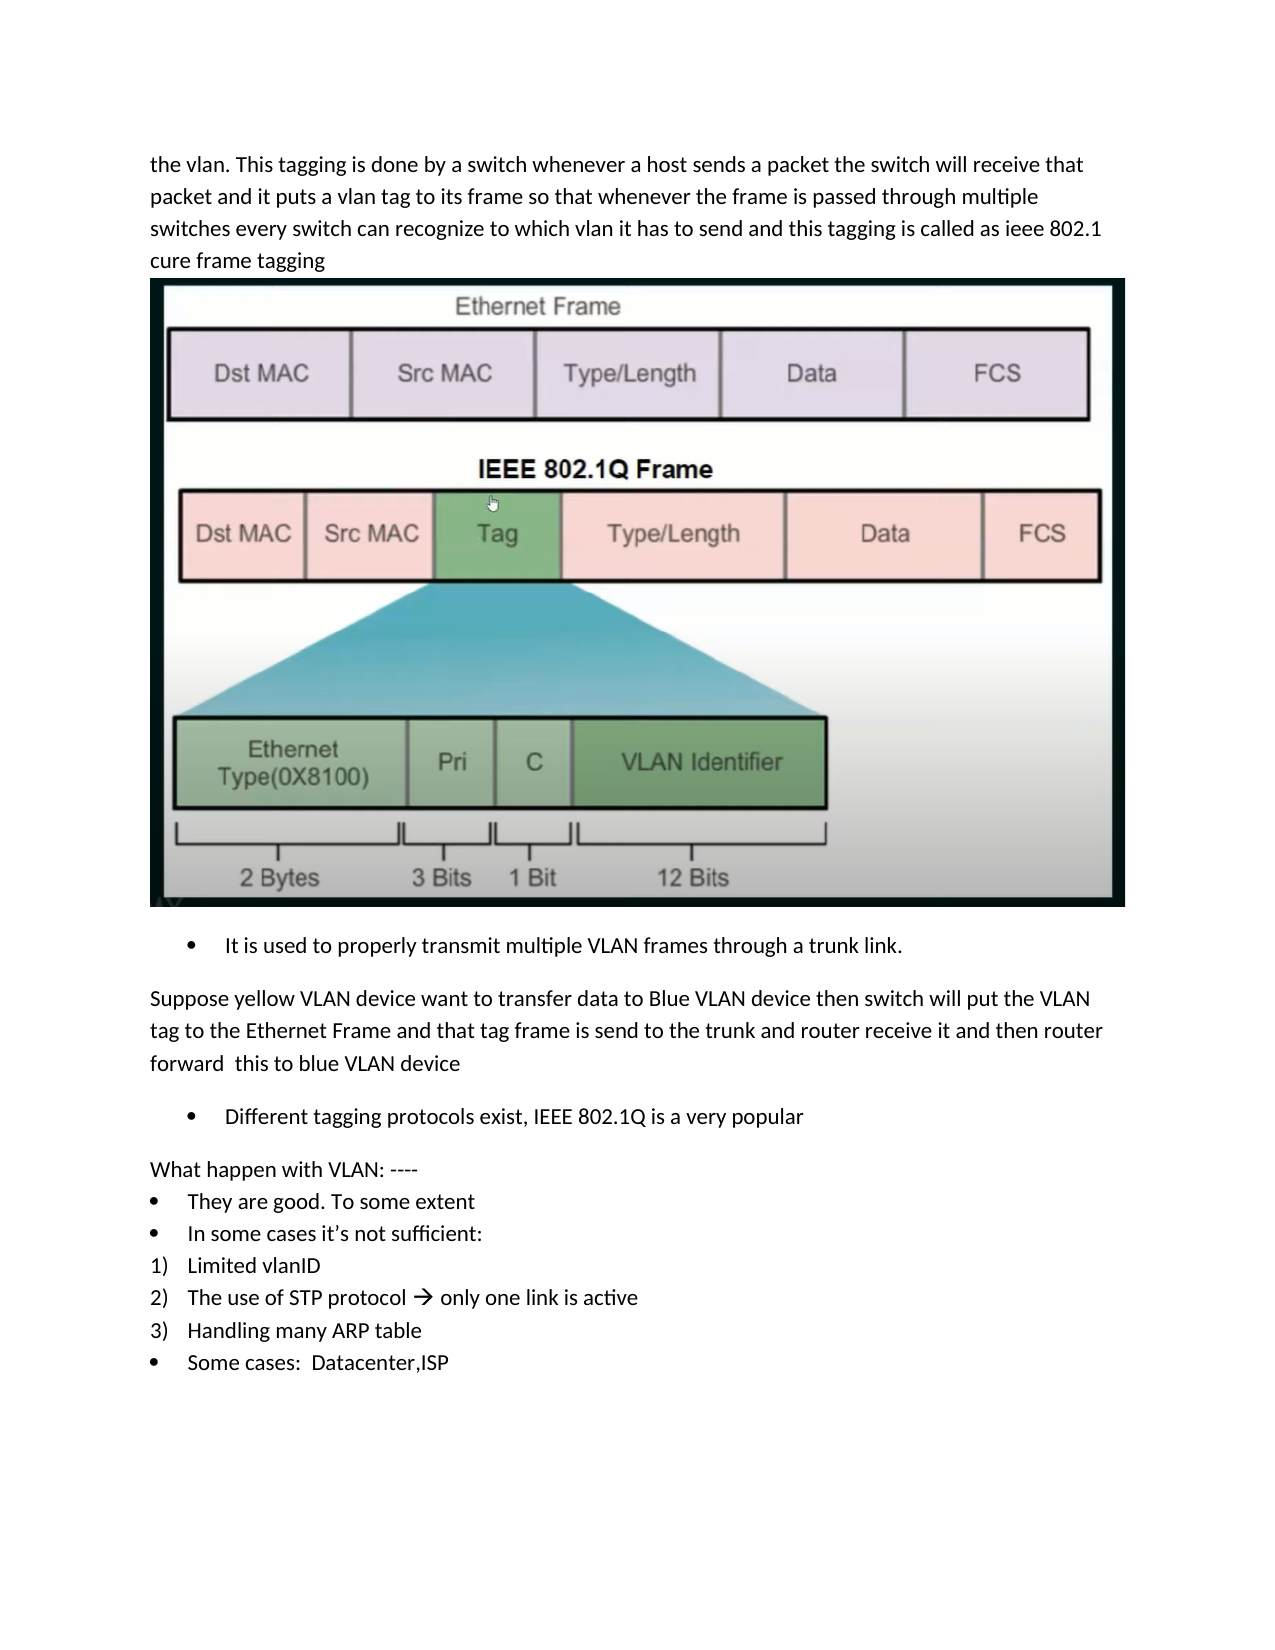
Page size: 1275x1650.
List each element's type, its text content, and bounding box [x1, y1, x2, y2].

list Limited vlanID [150, 1251, 1125, 1279]
list Some cases: Datacenter,ISP [150, 1348, 1125, 1376]
list It is used to properly transmit multiple VLAN frames through a trunk link. [187, 931, 1125, 959]
text What happen with VLAN: ---- [150, 1155, 1125, 1183]
list They are good. To some extent [150, 1187, 1125, 1215]
text Suppose yellow VLAN device want to transfer data to Blue VLAN device then switch will put the VLAN tag to the Ethernet Frame and that tag frame is send to the trunk and router receive it and then router forward this to blue VLAN device [150, 984, 1125, 1077]
list Handling many ARP table [150, 1316, 1125, 1344]
list In some cases it’s not sufficient: [150, 1219, 1125, 1247]
text the vlan. This tagging is done by a switch whenever a host sends a packet the switch will receive that packet and it puts a vlan tag to its frame so that whenever the frame is passed through multiple switches every switch can recognize to which vlan it has to send and this tagging is called as ieee 802.1 cure frame tagging [150, 150, 1125, 278]
list Different tagging protocols exist, IEEE 802.1Q is a very popular [187, 1102, 1125, 1130]
list The use of STP protocol  only one link is active [150, 1283, 1125, 1312]
